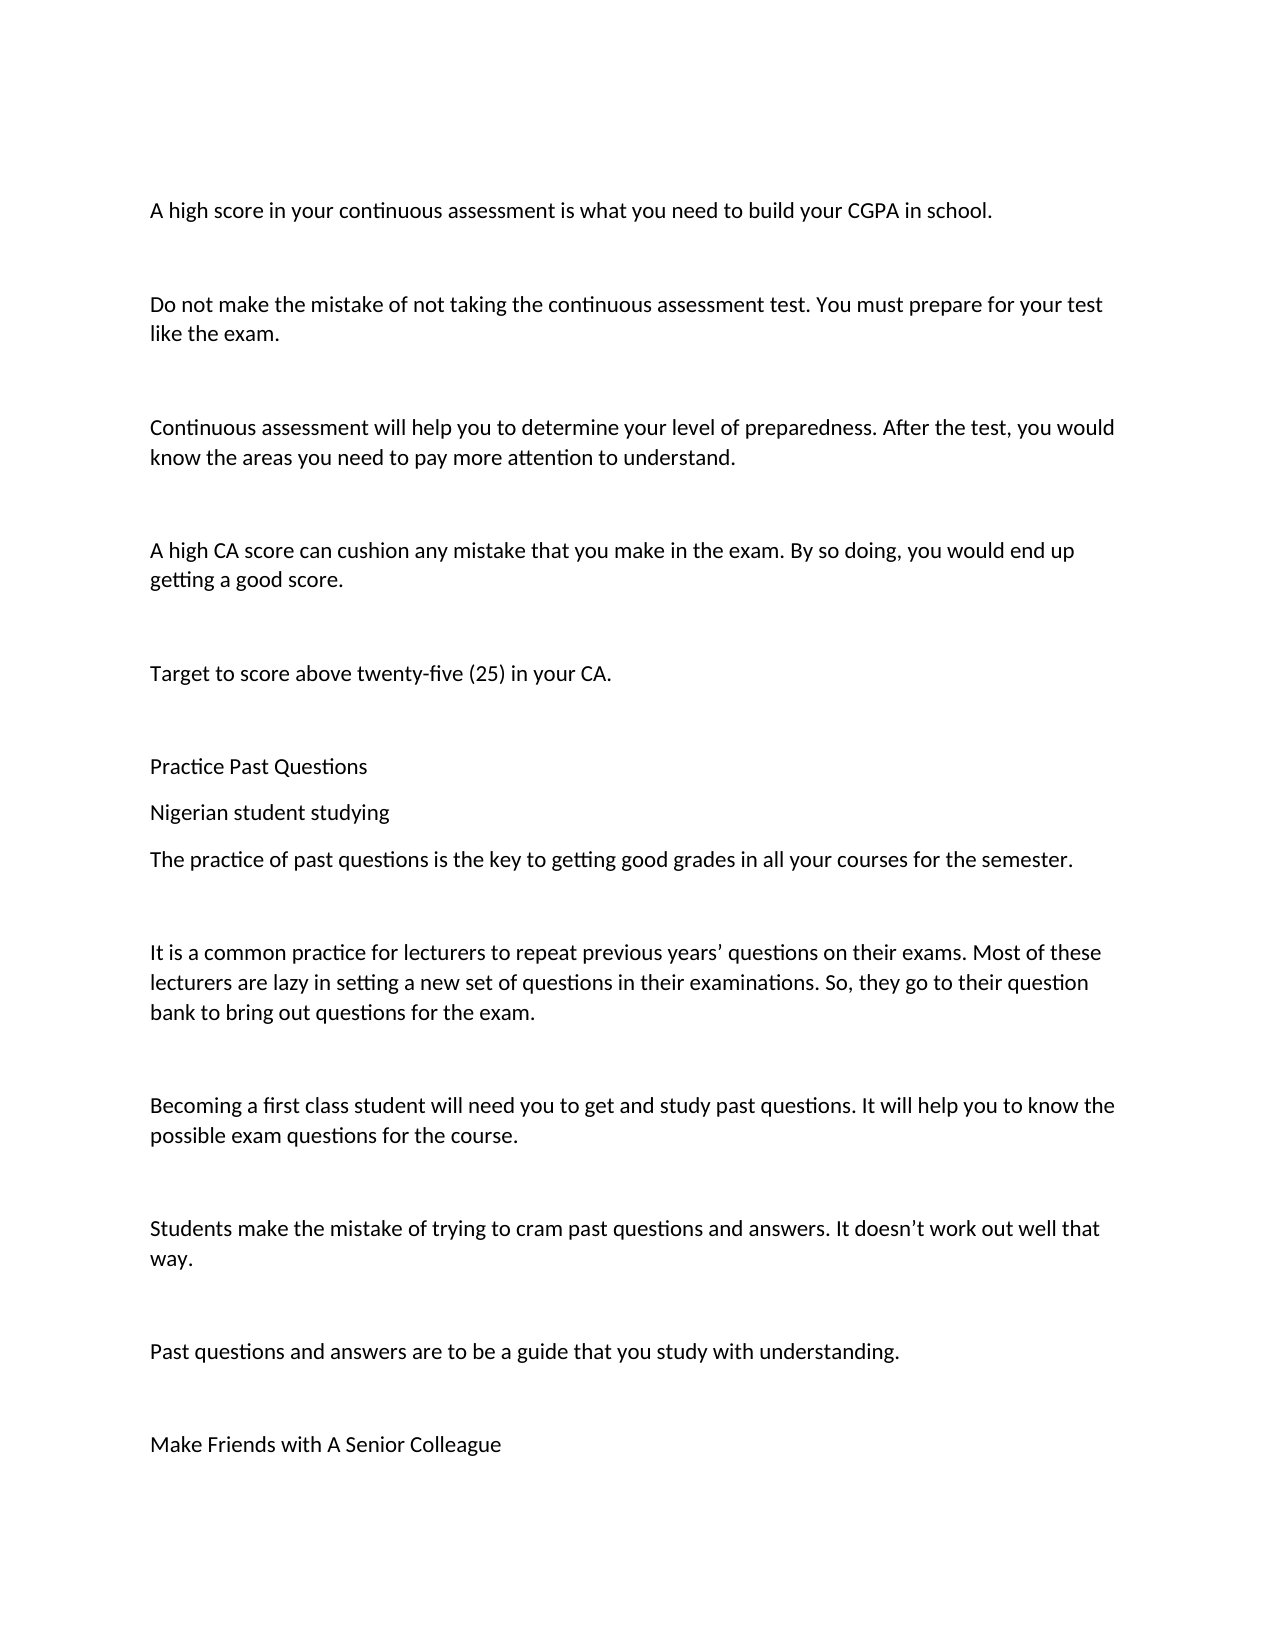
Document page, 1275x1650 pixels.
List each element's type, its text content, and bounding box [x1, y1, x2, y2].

text It is a common practice for lecturers to repeat previous years’ questions on their exams. Most of these lecturers are lazy in setting a new set of questions in their examinations. So, they go to their question bank to bring out questions for the exam. [150, 938, 1125, 1026]
text Students make the mistake of trying to cram past questions and answers. It doesn’t work out well that way. [150, 1214, 1125, 1272]
text A high score in your continuous assessment is what you need to build your CGPA in school. [150, 197, 1125, 224]
text A high CA score can cushion any mistake that you make in the exam. By so doing, you would end up getting a good score. [150, 536, 1125, 594]
text Past questions and answers are to be a guide that you study with understanding. [150, 1337, 1125, 1365]
text Do not make the mistake of not taking the continuous assessment test. You must prepare for your test like the exam. [150, 290, 1125, 348]
text The practice of past questions is the key to getting good grades in all your courses for the semester. [150, 845, 1125, 873]
text Practice Past Questions [150, 752, 1125, 780]
text Nigerian student studying [150, 798, 1125, 826]
text Continuous assessment will help you to determine your level of preparedness. After the test, you would know the areas you need to pay more attention to understand. [150, 413, 1125, 471]
text Becoming a first class student will need you to get and study past questions. It will help you to know the possible exam questions for the course. [150, 1091, 1125, 1149]
text Target to score above twenty-five (25) in your CA. [150, 659, 1125, 687]
text Make Friends with A Senior Colleague [150, 1430, 1125, 1458]
